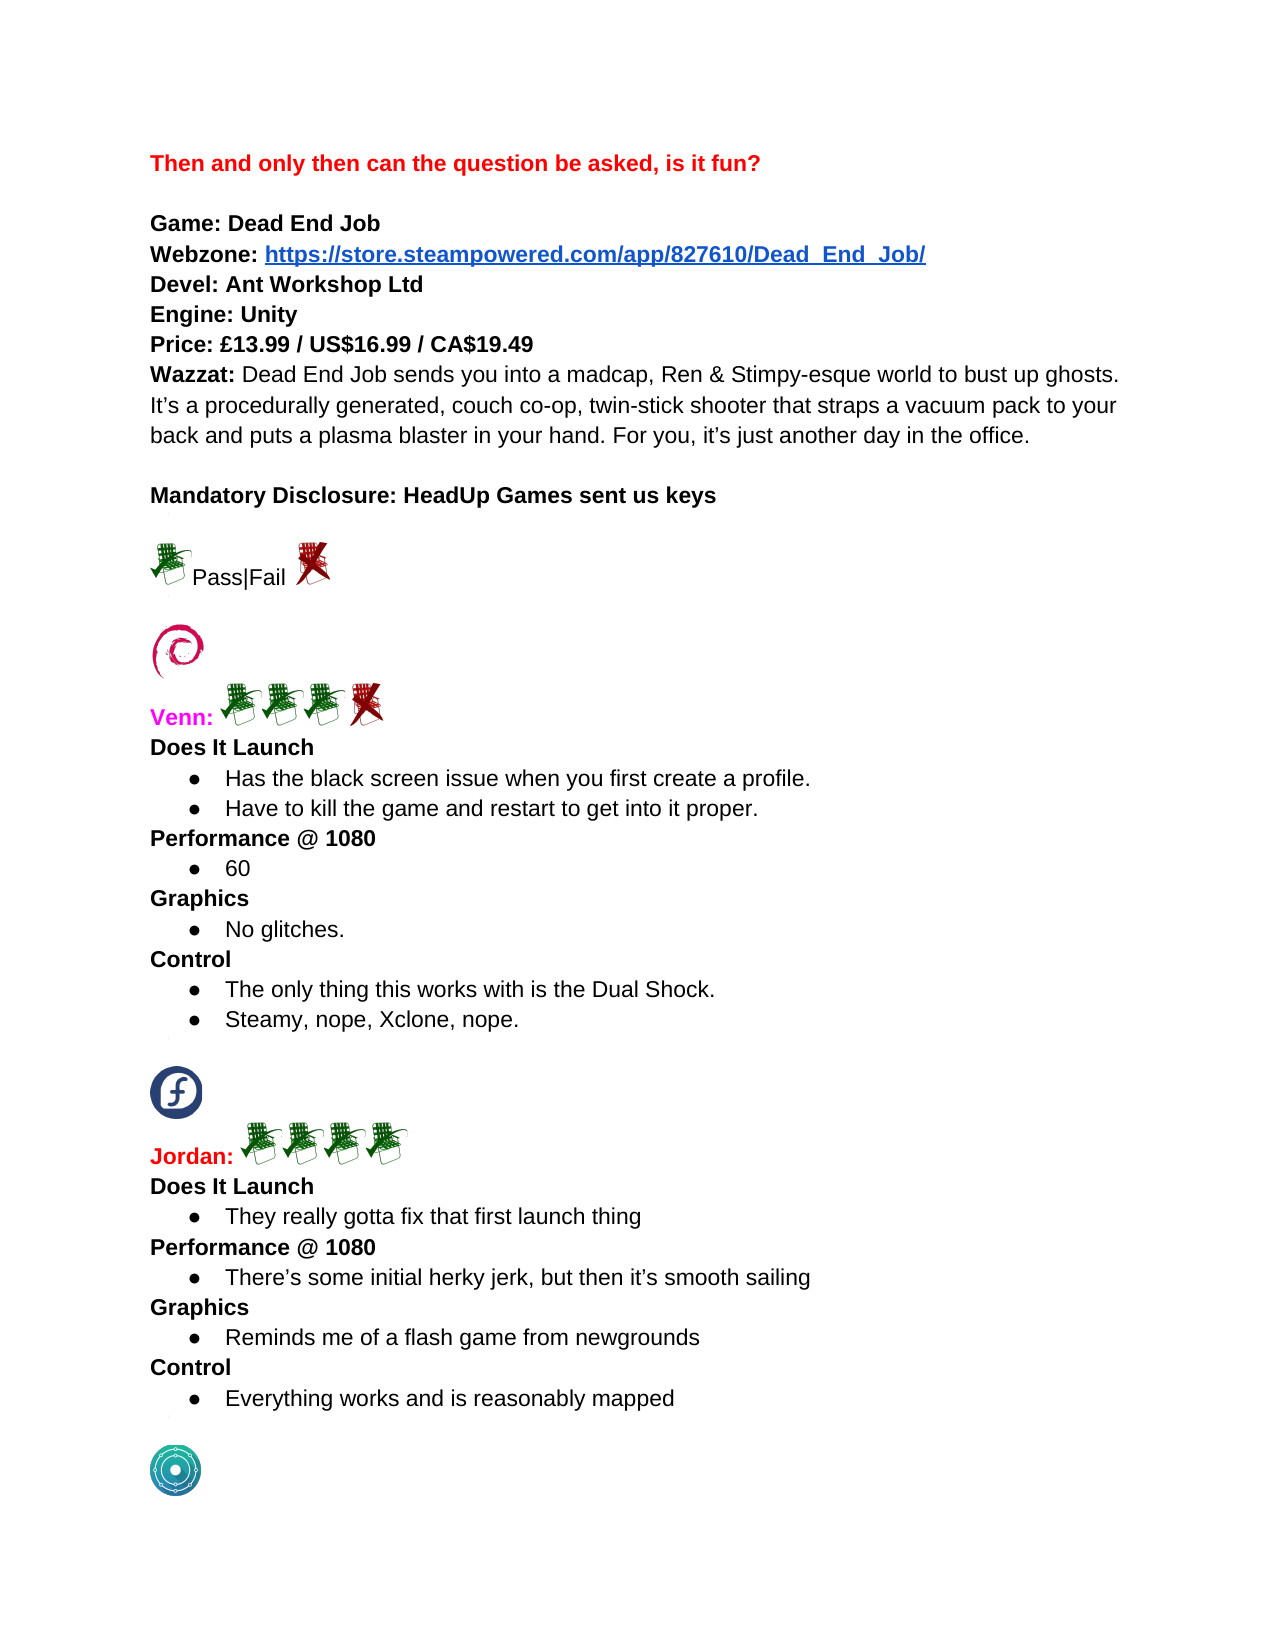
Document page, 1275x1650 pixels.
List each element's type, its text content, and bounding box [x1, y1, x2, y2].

list There’s some initial herky jerk, but then it’s smooth sailing [187, 1264, 1125, 1290]
list Reminds me of a flash game from newgrounds [187, 1324, 1125, 1350]
picture [150, 1445, 201, 1496]
picture [292, 542, 335, 585]
text Does It Launch [150, 734, 1125, 761]
list Everything works and is reasonably mapped [187, 1384, 1125, 1411]
picture [240, 1122, 408, 1165]
text Performance @ 1080 [150, 1233, 1125, 1260]
text Engine: Unity [150, 301, 1125, 327]
picture [150, 623, 206, 680]
text Venn: [150, 624, 1125, 730]
text Control [150, 1354, 1125, 1381]
list Steamy, nope, Xclone, nope. [187, 1006, 1125, 1032]
text [201, 1445, 1125, 1496]
text Game: Dead End Job [150, 210, 1125, 237]
text Graphics [150, 1294, 1125, 1320]
text Webzone: https://store.steampowered.com/app/827610/Dead_End_Job/ [150, 241, 1125, 267]
text Then and only then can the question be asked, is it fun? [150, 150, 1125, 176]
text Performance @ 1080 [150, 825, 1125, 851]
text Jordan: [150, 1067, 1125, 1169]
picture [150, 1066, 203, 1119]
list No glitches. [187, 916, 1125, 942]
text Control [150, 946, 1125, 972]
text Mandatory Disclosure: HeadUp Games sent us keys [150, 482, 1125, 509]
list 60 [187, 855, 1125, 881]
text Devel: Ant Workshop Ltd [150, 271, 1125, 297]
list Has the black screen issue when you first create a profile. [187, 764, 1125, 791]
text Wazzat: Dead End Job sends you into a madcap, Ren & Stimpy-esque world to bust up ghosts. It’s a procedurally generated, couch co-op, twin-stick shooter that straps a vacuum pack to your back and puts a plasma blaster in your hand. For you, it’s just another day in the office. [150, 361, 1125, 448]
text Graphics [150, 885, 1125, 912]
picture [220, 683, 388, 726]
picture [150, 543, 192, 585]
list Have to kill the game and restart to get into it proper. [187, 795, 1125, 821]
text Price: £13.99 / US$16.99 / CA$19.49 [150, 331, 1125, 358]
list They really gotta fix that first launch thing [187, 1203, 1125, 1229]
list The only thing this works with is the Dual Shock. [187, 976, 1125, 1002]
text Pass|Fail [150, 543, 1125, 590]
text Does It Launch [150, 1173, 1125, 1199]
